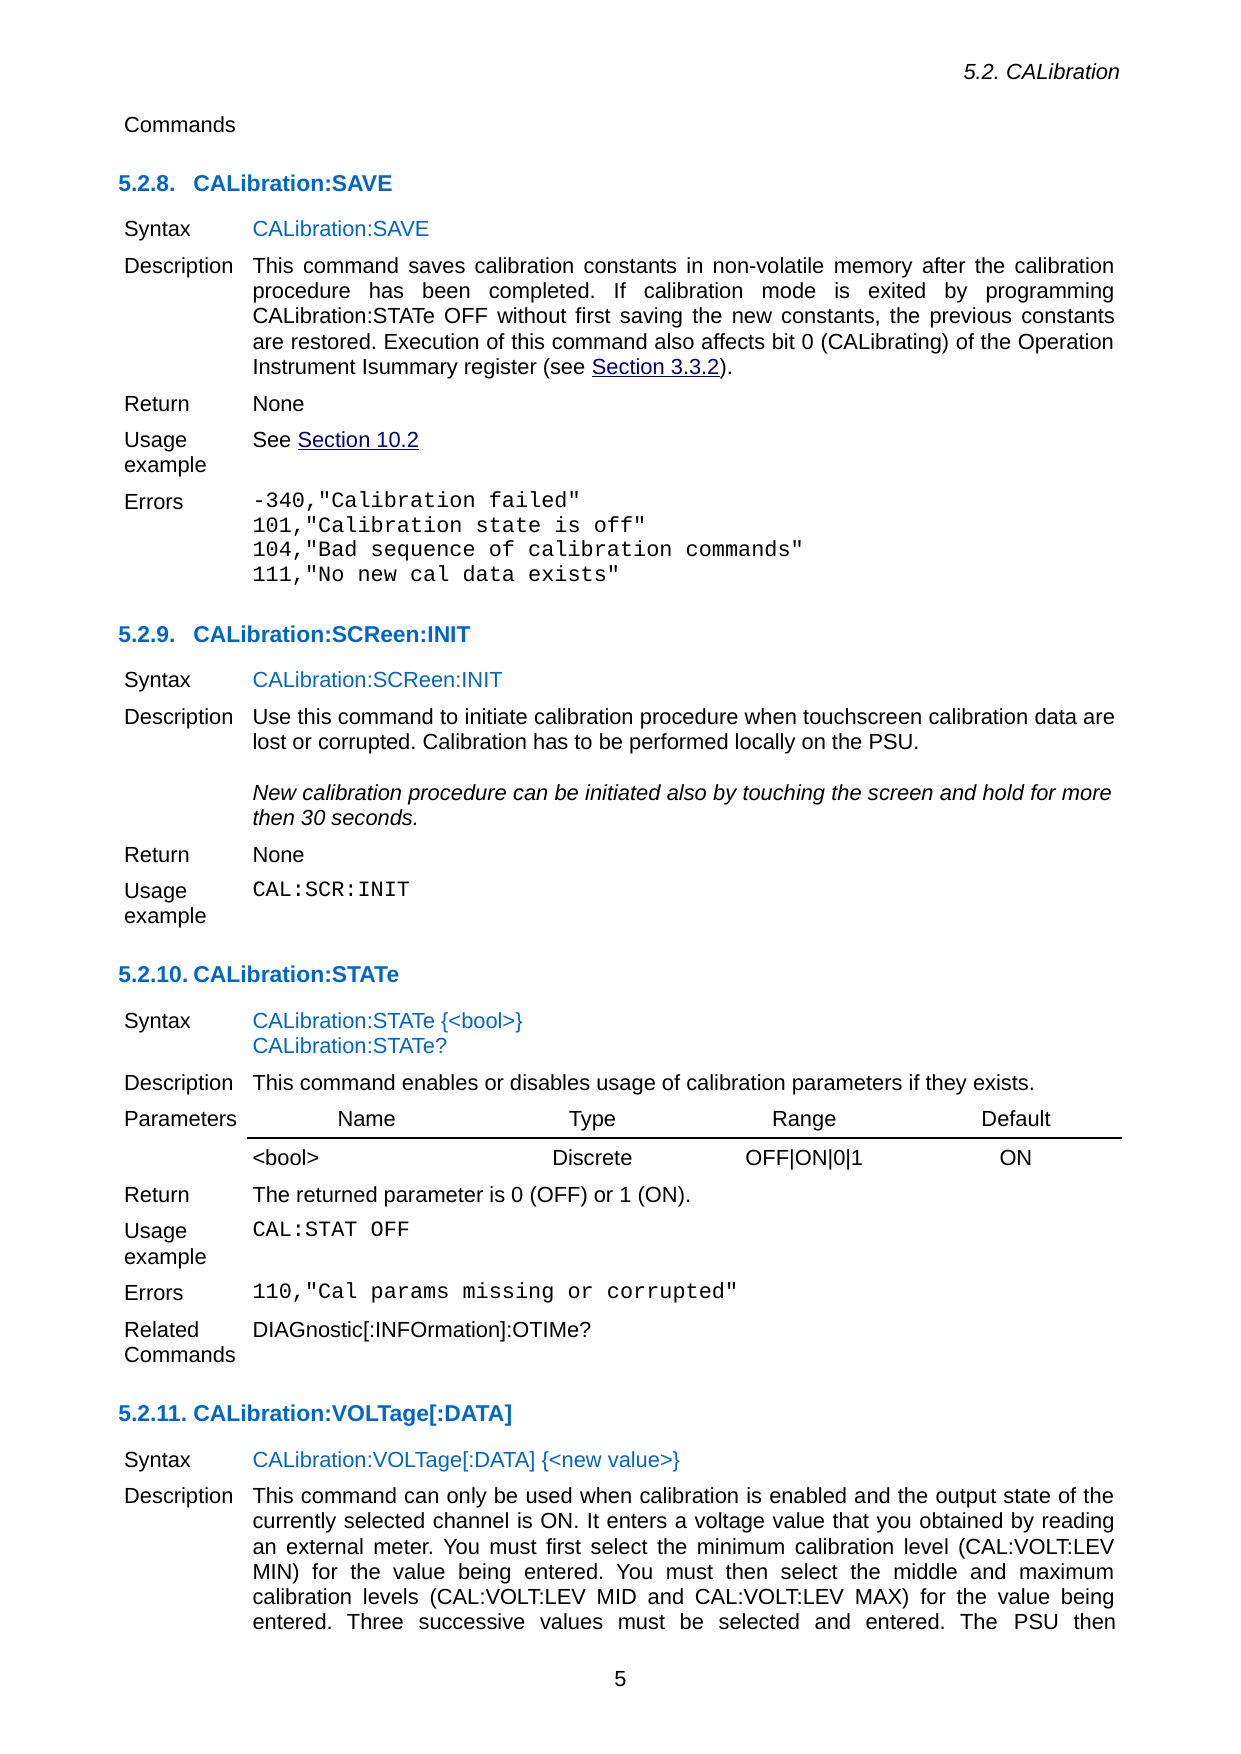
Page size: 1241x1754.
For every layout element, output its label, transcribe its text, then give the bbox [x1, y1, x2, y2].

table_cell Default [910, 1101, 1122, 1137]
table_cell Usage example [118, 421, 247, 483]
table_cell Discrete [486, 1139, 698, 1176]
table_cell Commands [118, 106, 247, 143]
table_cell This command saves calibration constants in non-volatile memory after the calibration procedure has been completed. If calibration mode is exited by programming CALibration:STATe OFF without first saving the new constants, the previous constants are restored. Execution of this command also affects bit 0 (CALibrating) of the Operation Instrument Isummary register (see Section 3.3.2). [247, 247, 1122, 385]
table_header Syntax [118, 211, 247, 247]
table_cell Description [118, 247, 247, 385]
table_cell The returned parameter is 0 (OFF) or 1 (ON). [247, 1176, 1122, 1213]
table_cell CAL:SCR:INIT [247, 873, 1122, 934]
subtitle CALibration:VOLTage[:DATA] [118, 1400, 1122, 1426]
table_cell CAL:STAT OFF [247, 1213, 1122, 1274]
table_cell Return [118, 1176, 247, 1213]
table_header CALibration:SCReen:INIT [247, 662, 1122, 698]
table_header Syntax [118, 1441, 247, 1477]
table_cell Type [486, 1101, 698, 1137]
table_cell -340,"Calibration failed" 101,"Calibration state is off" 104,"Bad sequence of calibration commands" 111,"No new cal data exists" [247, 483, 1122, 594]
table_header CALibration:VOLTage[:DATA] {<new value>} [247, 1441, 1122, 1477]
subtitle CALibration:SCReen:INIT [118, 621, 1122, 647]
table_cell Usage example [118, 1213, 247, 1274]
subtitle CALibration:SAVE [118, 169, 1122, 196]
table_cell This command can only be used when calibration is enabled and the output state of the currently selected channel is ON. It enters a voltage value that you obtained by reading an external meter. You must first select the minimum calibration level (CAL:VOLT:LEV MIN) for the value being entered. You must then select the middle and maximum calibration levels (CAL:VOLT:LEV MID and CAL:VOLT:LEV MAX) for the value being entered. Three successive values must be selected and entered. The PSU then [247, 1478, 1122, 1640]
table_cell Errors [118, 1275, 247, 1311]
table_cell ON [910, 1139, 1122, 1176]
table_cell <bool> [247, 1139, 486, 1176]
table_cell Related Commands [118, 1311, 247, 1373]
table_cell 110,"Cal params missing or corrupted" [247, 1275, 1122, 1311]
table_cell Description [118, 698, 247, 836]
table_header CALibration:STATe {<bool>} CALibration:STATe? [247, 1002, 1122, 1064]
table_cell None [247, 385, 1122, 421]
table_cell None [247, 836, 1122, 872]
table_cell Return [118, 385, 247, 421]
table_header CALibration:SAVE [247, 211, 1122, 247]
table_cell [247, 106, 1122, 143]
table_cell This command enables or disables usage of calibration parameters if they exists. [247, 1064, 1122, 1101]
table_cell See Section 10.2 [247, 421, 1122, 483]
subtitle CALibration:STATe [118, 961, 1122, 987]
table_header Syntax [118, 662, 247, 698]
table_cell Range [698, 1101, 910, 1137]
table_cell Description [118, 1064, 247, 1101]
table_cell Description [118, 1478, 247, 1640]
table_cell Use this command to initiate calibration procedure when touchscreen calibration data are lost or corrupted. Calibration has to be performed locally on the PSU. New calibration procedure can be initiated also by touching the screen and hold for more then 30 seconds. [247, 698, 1122, 836]
table_cell Parameters [118, 1101, 247, 1176]
table_cell Return [118, 836, 247, 872]
table_header Syntax [118, 1002, 247, 1064]
table_cell OFF|ON|0|1 [698, 1139, 910, 1176]
table_cell Usage example [118, 873, 247, 934]
table_cell DIAGnostic[:INFOrmation]:OTIMe? [247, 1311, 1122, 1373]
table_cell Errors [118, 483, 247, 594]
table_cell Name [247, 1101, 486, 1137]
